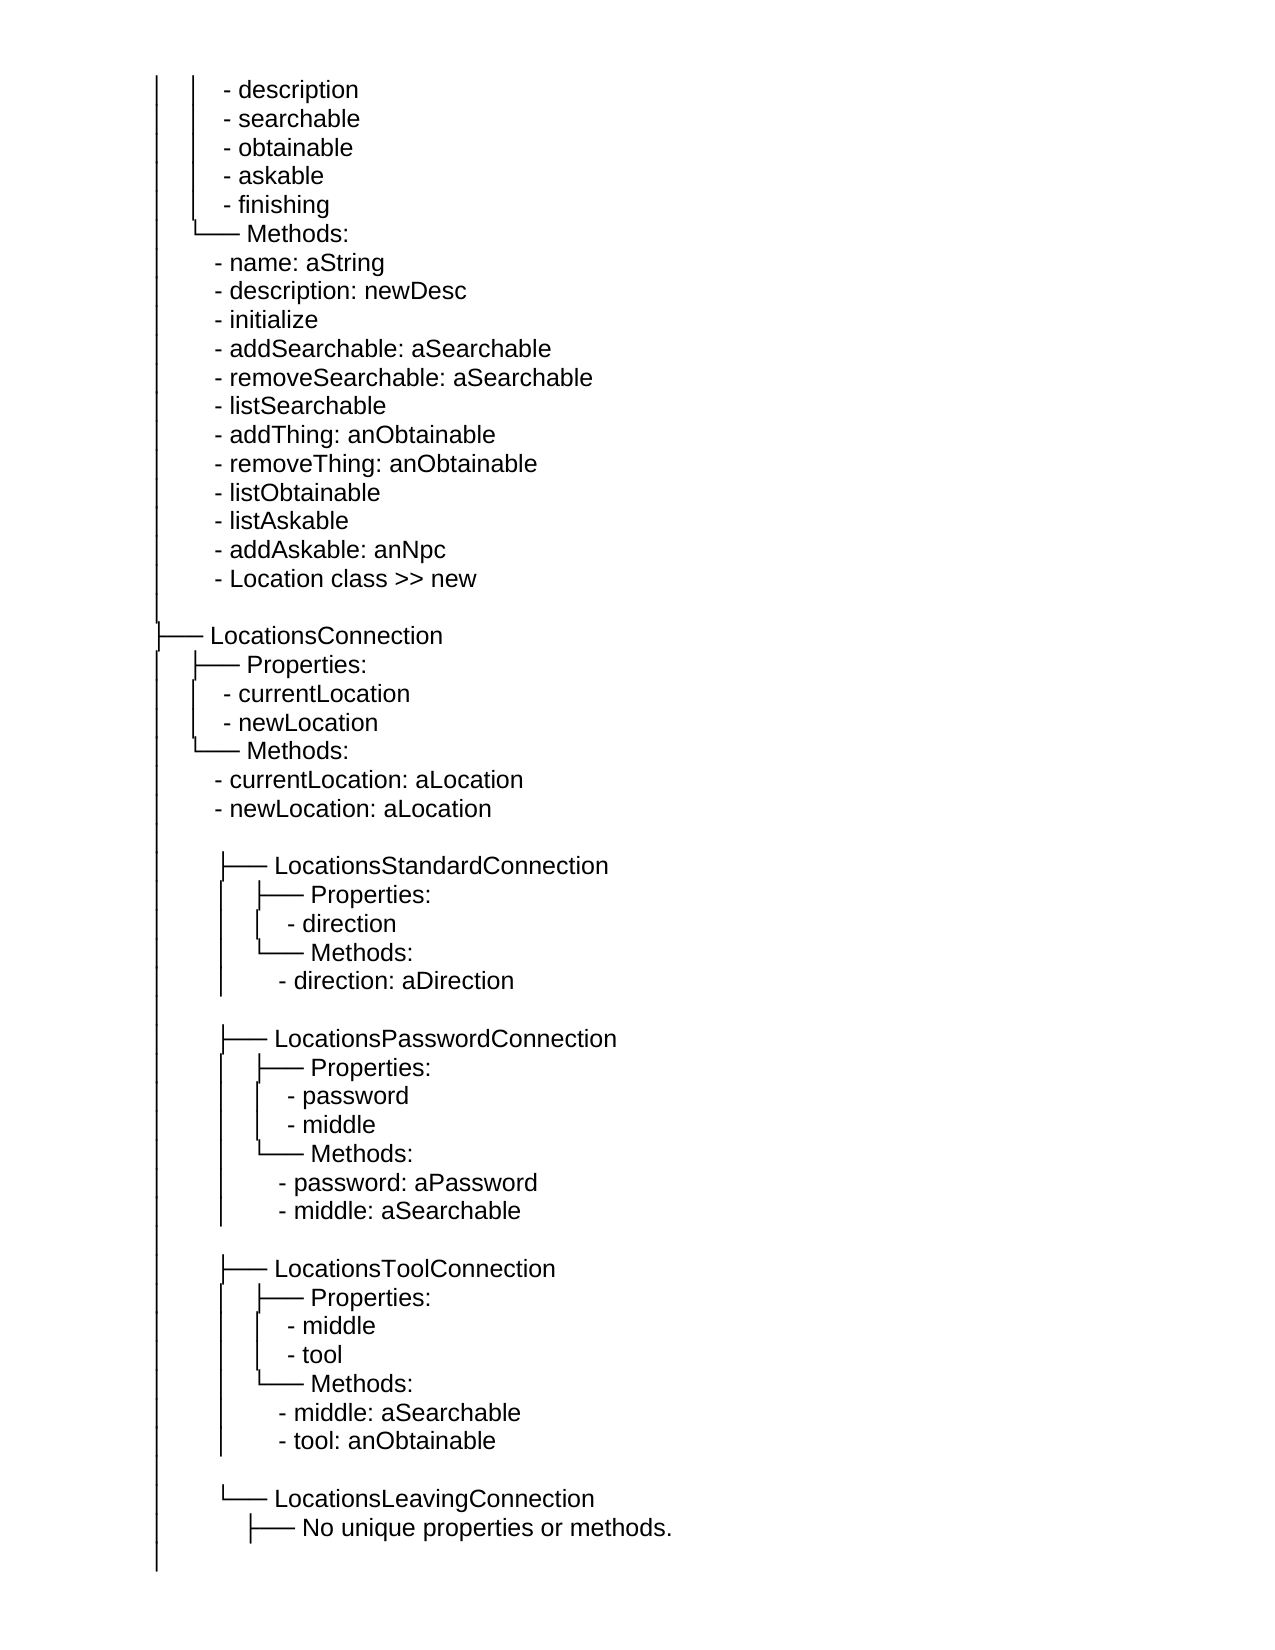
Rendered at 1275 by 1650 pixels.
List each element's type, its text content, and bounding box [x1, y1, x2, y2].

text │ [150, 592, 156, 621]
text │ │ ├── Properties: [260, 880, 1125, 909]
text │ - name: aString [158, 247, 1125, 276]
text │ │ ├── Properties: [158, 1052, 222, 1081]
text │ [150, 822, 156, 851]
text │ ├── Properties: [196, 650, 1125, 679]
text │ │ │ - password [158, 1081, 220, 1110]
text │ │ - password: aPassword [222, 1167, 1125, 1196]
text │ │ - finishing [194, 190, 1125, 219]
text │ │ └── Methods: [222, 1369, 1125, 1397]
text │ │ │ - middle [258, 1311, 1125, 1340]
text │ [158, 822, 1125, 851]
text │ │ - password: aPassword [158, 1167, 220, 1196]
text │ - removeThing: anObtainable [158, 449, 1125, 477]
text │ │ └── Methods: [158, 937, 220, 966]
text │ │ - askable [158, 161, 192, 190]
text │ │ - description [158, 75, 192, 104]
text │ - Location class >> new [158, 564, 1125, 592]
text │ │ ├── Properties: [158, 880, 220, 909]
text │ │ - tool: anObtainable [158, 1426, 220, 1455]
text │ │ - searchable [158, 104, 192, 132]
text │ │ - middle: aSearchable [158, 1397, 220, 1426]
text │ │ - finishing [158, 190, 192, 219]
text │ │ - obtainable [194, 132, 1125, 161]
text │ │ - tool: anObtainable [222, 1426, 1125, 1455]
text │ │ - newLocation [158, 707, 192, 736]
text │ │ │ - tool [222, 1340, 256, 1369]
text │ - listSearchable [158, 391, 1125, 420]
text │ │ - description [194, 75, 1125, 104]
text │ │ - direction: aDirection [222, 966, 1125, 995]
text │ │ - middle: aSearchable [222, 1397, 1125, 1426]
text │ - newLocation: aLocation [158, 794, 1125, 822]
text │ │ - askable [194, 161, 1125, 190]
text │ - listObtainable [158, 477, 1125, 506]
text │ │ - searchable [194, 104, 1125, 132]
text │ │ │ - password [222, 1081, 256, 1110]
text │ │ └── Methods: [222, 937, 1125, 966]
text │ │ ├── Properties: [222, 1052, 1125, 1081]
text │ │ │ - middle [158, 1311, 220, 1340]
text │ [150, 1225, 156, 1254]
text │ │ - currentLocation [158, 679, 192, 707]
text │ - addThing: anObtainable [158, 420, 1125, 449]
text │ │ │ - direction [158, 909, 220, 937]
text │ │ - middle: aSearchable [158, 1196, 220, 1225]
text │ │ - middle: aSearchable [222, 1196, 1125, 1225]
text │ │ └── Methods: [158, 1139, 220, 1167]
text │ │ - direction: aDirection [158, 966, 220, 995]
text │ [158, 1225, 1125, 1254]
text │ │ │ - middle [258, 1110, 1125, 1139]
text │ │ - obtainable [158, 132, 192, 161]
text │ │ - newLocation [194, 707, 1125, 736]
text │ ├── Properties: [158, 650, 194, 679]
text │ - addSearchable: aSearchable [158, 334, 1125, 362]
text │ [158, 592, 1125, 621]
text │ - description: newDesc [158, 276, 1125, 305]
text │ │ └── Methods: [158, 1369, 220, 1397]
text │ ├── No unique properties or methods. [158, 1512, 1125, 1541]
text │ ├── LocationsPasswordConnection [224, 1024, 1125, 1052]
text │ [150, 1455, 156, 1484]
text │ └── Methods: [158, 219, 1125, 247]
text │ - addAskable: anNpc [158, 535, 1125, 564]
text │ │ │ - direction [258, 909, 1125, 937]
text │ └── Methods: [158, 736, 1125, 765]
text │ │ - currentLocation [194, 679, 1125, 707]
text │ [158, 1541, 1125, 1570]
text │ │ │ - direction [222, 909, 256, 937]
text │ - listAskable [158, 506, 1125, 535]
text │ - removeSearchable: aSearchable [158, 362, 1125, 391]
text │ │ │ - middle [158, 1110, 220, 1139]
text │ ├── LocationsToolConnection [224, 1254, 1125, 1282]
text │ - currentLocation: aLocation [158, 765, 1125, 794]
text │ [158, 1455, 1125, 1484]
text │ ├── LocationsStandardConnection [158, 851, 222, 880]
text │ │ │ - tool [258, 1340, 1125, 1369]
text │ - initialize [158, 305, 1125, 334]
text ├── LocationsConnection [160, 621, 1125, 650]
text │ │ │ - middle [222, 1110, 256, 1139]
text │ │ │ - password [258, 1081, 1125, 1110]
text │ │ │ - middle [222, 1311, 256, 1340]
text │ [158, 995, 1125, 1024]
text │ ├── LocationsPasswordConnection [158, 1024, 222, 1052]
text │ └── LocationsLeavingConnection [158, 1484, 1125, 1512]
text │ │ │ - tool [158, 1340, 220, 1369]
text │ │ ├── Properties: [222, 880, 258, 909]
text │ ├── LocationsStandardConnection [224, 851, 1125, 880]
text │ [150, 995, 156, 1024]
text │ │ ├── Properties: [222, 1282, 1125, 1311]
text │ │ └── Methods: [222, 1139, 1125, 1167]
text │ │ ├── Properties: [158, 1282, 222, 1311]
text │ [150, 1541, 156, 1570]
text │ ├── LocationsToolConnection [158, 1254, 222, 1282]
